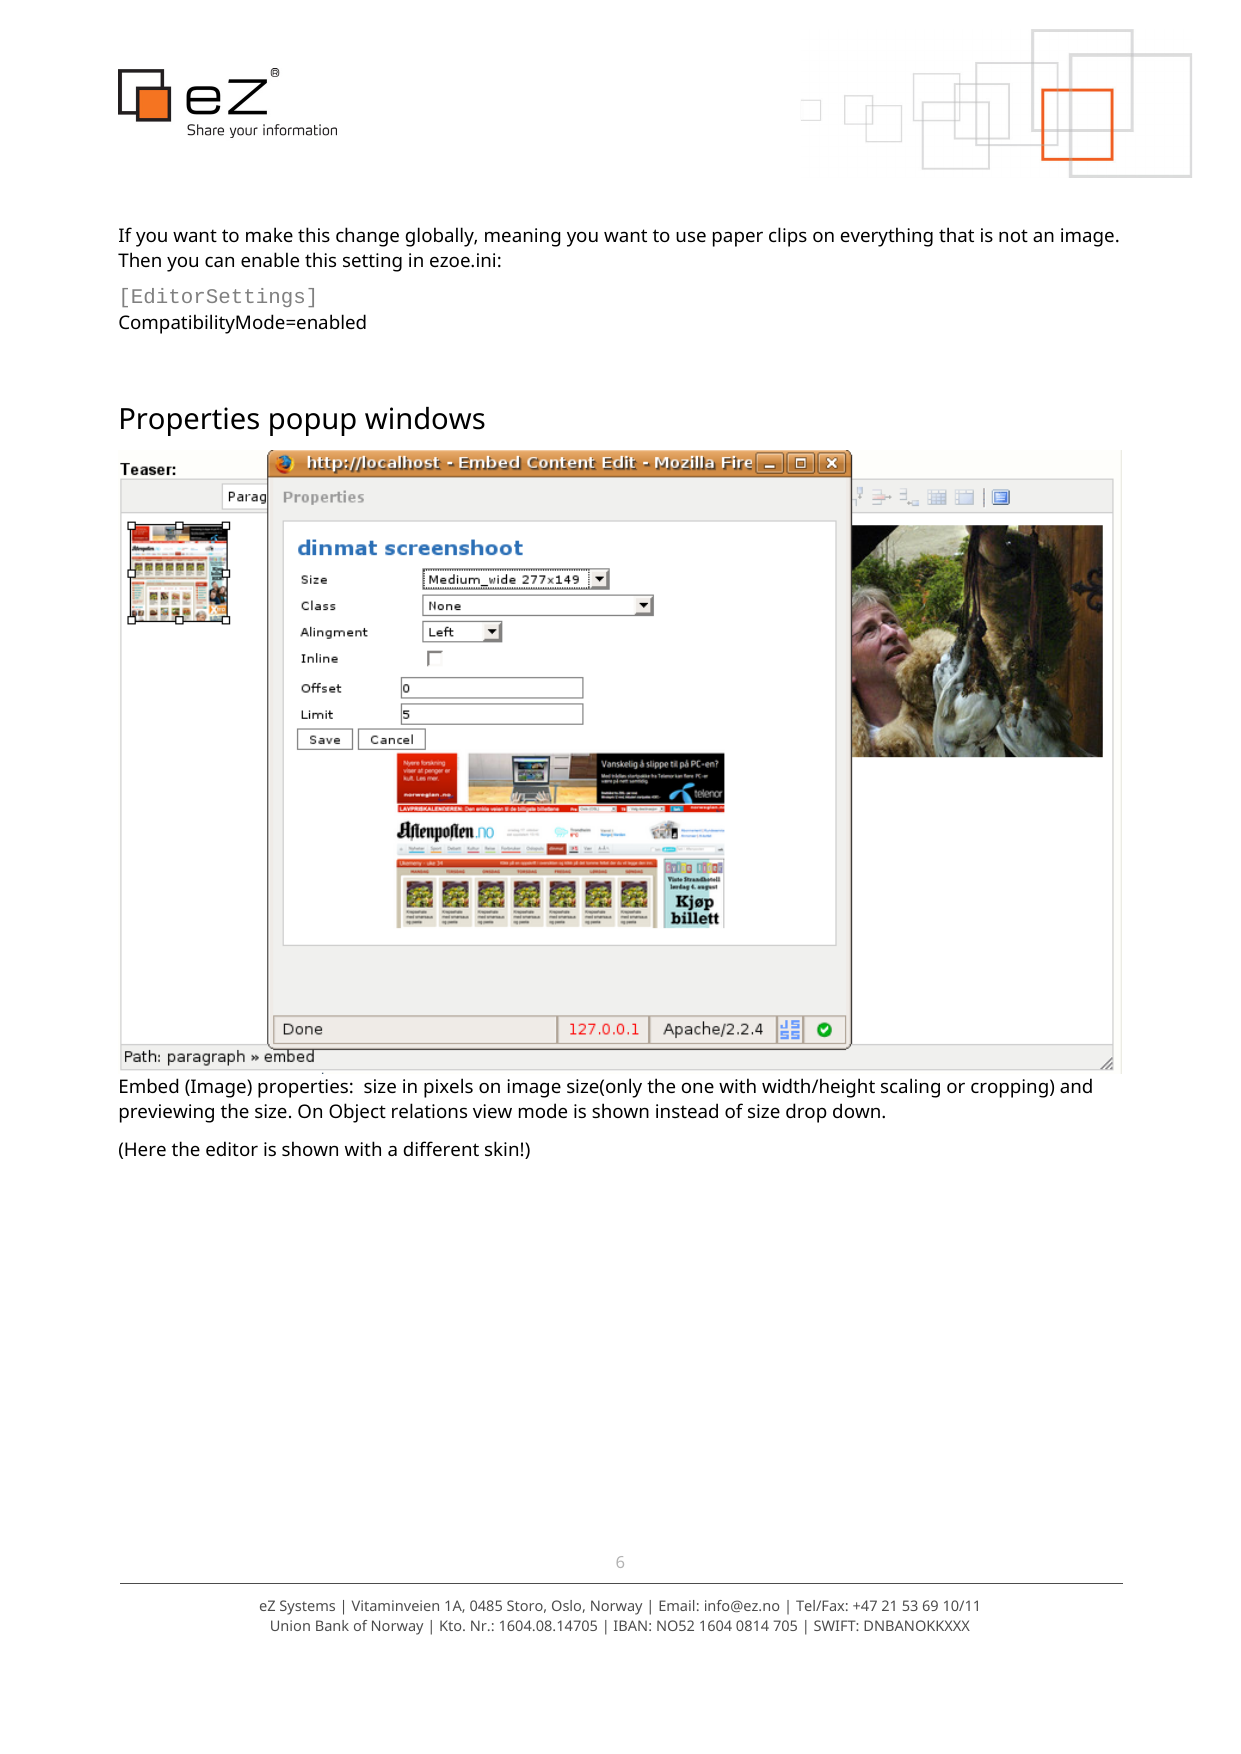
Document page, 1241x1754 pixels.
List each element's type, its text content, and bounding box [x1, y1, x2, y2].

text If you want to make this change globally, meaning you want to use paper clips on everything that is not an image. Then you can enable this setting in ezoe.ini: [118, 222, 1122, 273]
text Embed (Image) properties: size in pixels on image size(only the one with width/height scaling or cropping) and previewing the size. On Object relations view mode is shown instead of size drop down. [118, 1074, 1122, 1124]
subtitle Properties popup windows [118, 398, 1122, 438]
picture [118, 68, 442, 187]
picture [118, 450, 1122, 1074]
text CompatibilityMode=enabled [118, 309, 1122, 335]
text (Here the editor is shown with a different skin!) [118, 1137, 1122, 1162]
picture [800, 29, 1193, 178]
text [EditorSettings] [118, 286, 1122, 309]
